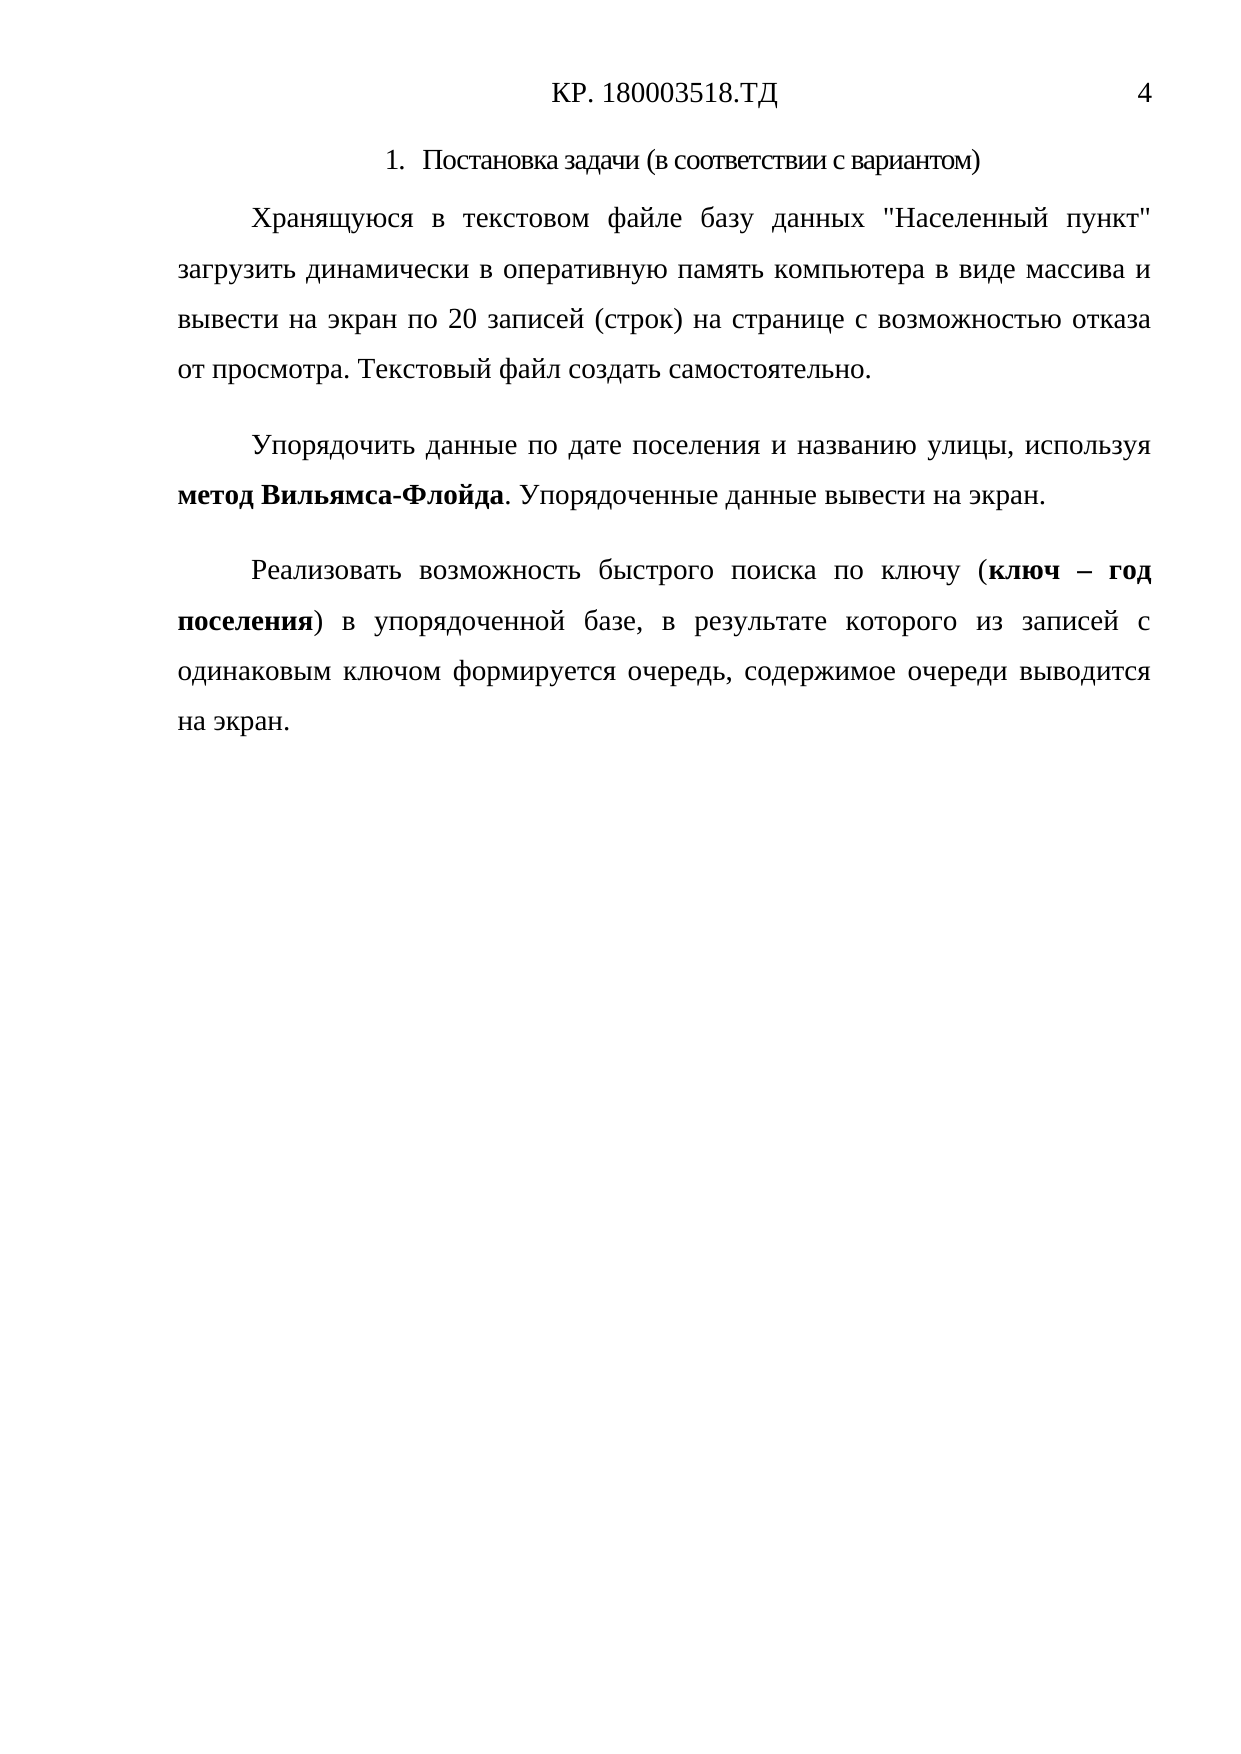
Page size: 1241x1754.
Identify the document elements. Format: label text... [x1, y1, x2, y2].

text Упорядочить данные по дате поселения и названию улицы, используя метод Вильямса-Флойда. Упорядоченные данные вывести на экран. [177, 427, 1152, 511]
text Реализовать возможность быстрого поиска по ключу (ключ – год поселения) в упорядоченной базе, в результате которого из записей с одинаковым ключом формируется очередь, содержимое очереди выводится на экран. [177, 552, 1152, 737]
title Постановка задачи (в соответствии с вариантом) [215, 142, 1152, 176]
text Хранящуюся в текстовом файле базу данных "Населенный пункт" загрузить динамически в оперативную память компьютера в виде массива и вывести на экран по 20 записей (строк) на странице с возможностью отказа от просмотра. Текстовый файл создать самостоятельно. [177, 201, 1152, 385]
